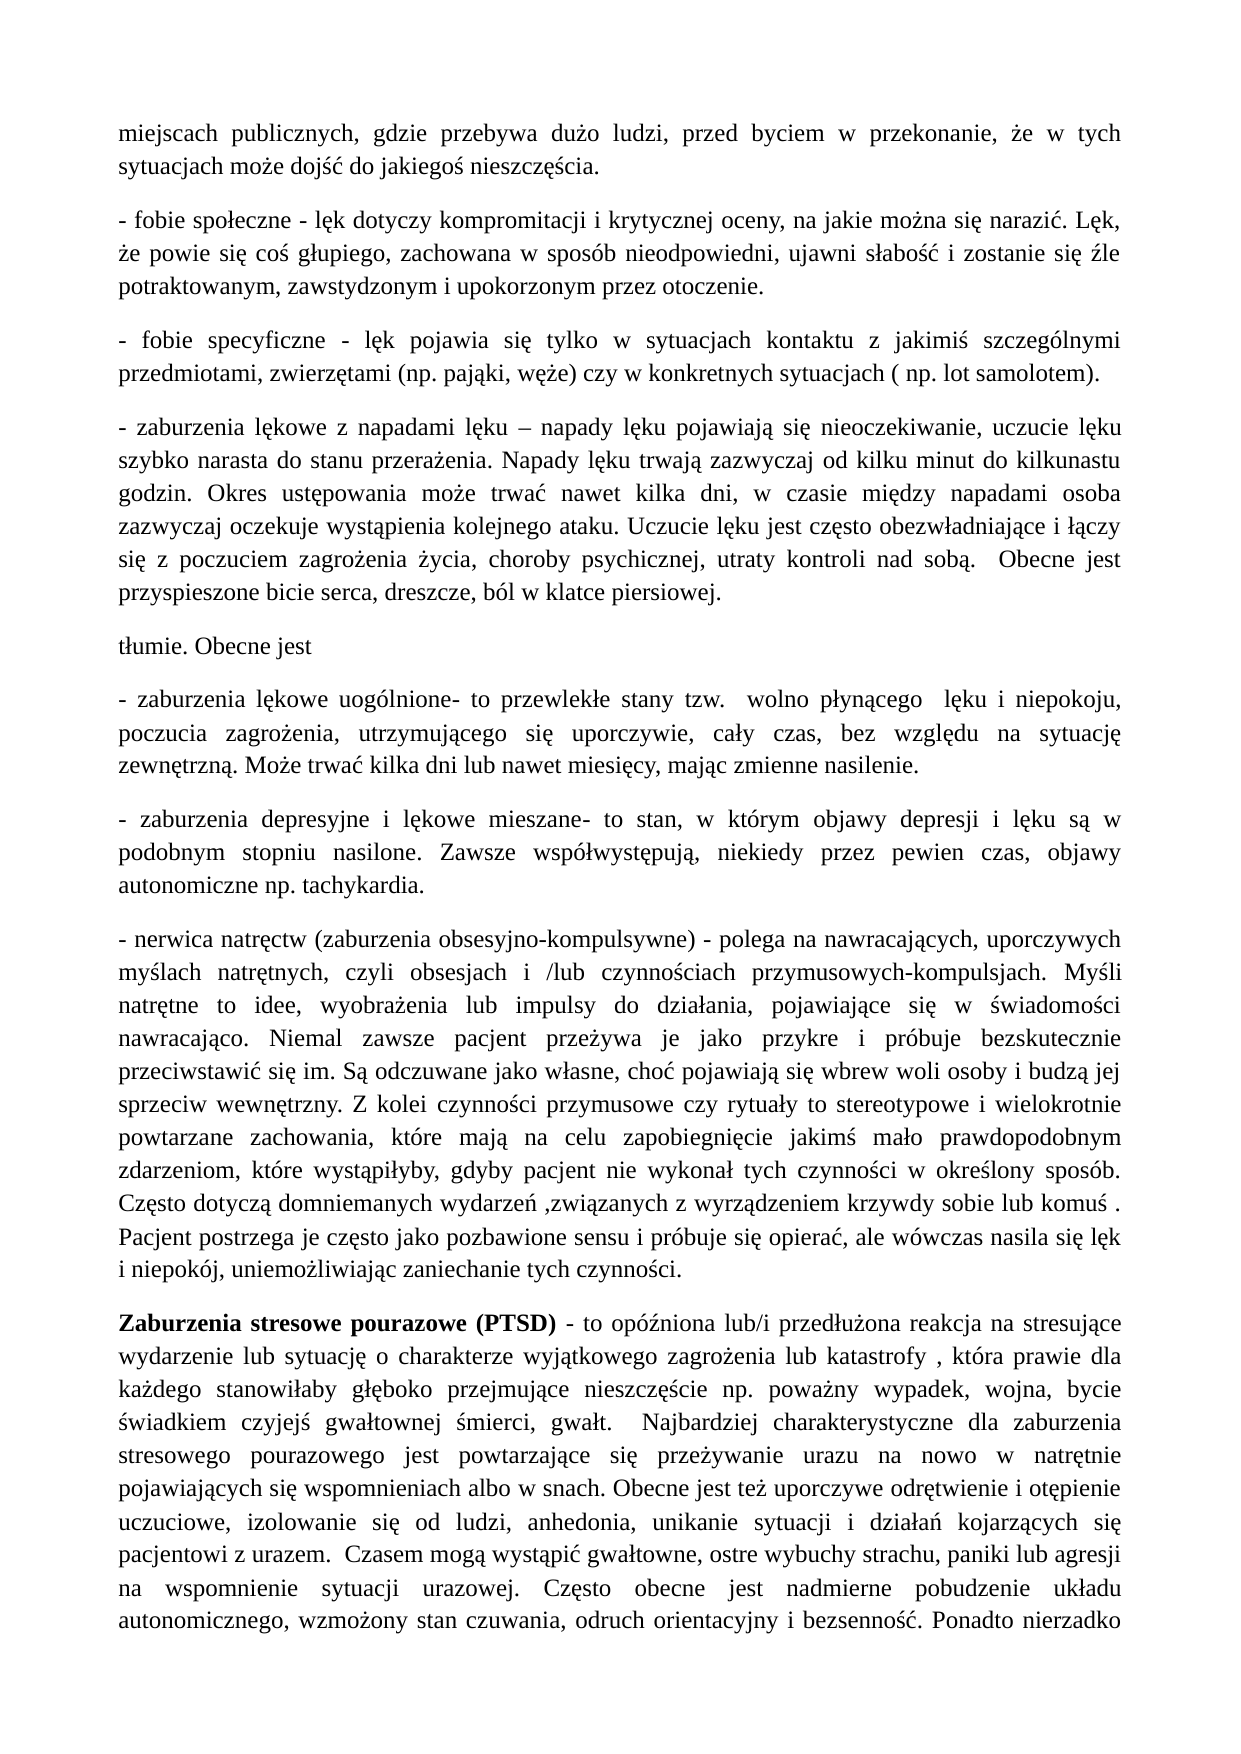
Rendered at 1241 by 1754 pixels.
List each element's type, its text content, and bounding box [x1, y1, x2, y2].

text tłumie. Obecne jest [118, 631, 1122, 659]
text - zaburzenia lękowe uogólnione- to przewlekłe stany tzw. wolno płynącego lęku i niepokoju, poczucia zagrożenia, utrzymującego się uporczywie, cały czas, bez względu na sytuację zewnętrzną. Może trwać kilka dni lub nawet miesięcy, mając zmienne nasilenie. [118, 684, 1122, 779]
text miejscach publicznych, gdzie przebywa dużo ludzi, przed byciem w przekonanie, że w tych sytuacjach może dojść do jakiegoś nieszczęścia. [118, 118, 1122, 180]
text - fobie społeczne - lęk dotyczy kompromitacji i krytycznej oceny, na jakie można się narazić. Lęk, że powie się coś głupiego, zachowana w sposób nieodpowiedni, ujawni słabość i zostanie się źle potraktowanym, zawstydzonym i upokorzonym przez otoczenie. [118, 205, 1122, 300]
text - zaburzenia lękowe z napadami lęku – napady lęku pojawiają się nieoczekiwanie, uczucie lęku szybko narasta do stanu przerażenia. Napady lęku trwają zazwyczaj od kilku minut do kilkunastu godzin. Okres ustępowania może trwać nawet kilka dni, w czasie między napadami osoba zazwyczaj oczekuje wystąpienia kolejnego ataku. Uczucie lęku jest często obezwładniające i łączy się z poczuciem zagrożenia życia, choroby psychicznej, utraty kontroli nad sobą. Obecne jest przyspieszone bicie serca, dreszcze, ból w klatce piersiowej. [118, 412, 1122, 606]
text Zaburzenia stresowe pourazowe (PTSD) - to opóźniona lub/i przedłużona reakcja na stresujące wydarzenie lub sytuację o charakterze wyjątkowego zagrożenia lub katastrofy , która prawie dla każdego stanowiłaby głęboko przejmujące nieszczęście np. poważny wypadek, wojna, bycie świadkiem czyjejś gwałtownej śmierci, gwałt. Najbardziej charakterystyczne dla zaburzenia stresowego pourazowego jest powtarzające się przeżywanie urazu na nowo w natrętnie pojawiających się wspomnieniach albo w snach. Obecne jest też uporczywe odrętwienie i otępienie uczuciowe, izolowanie się od ludzi, anhedonia, unikanie sytuacji i działań kojarzących się pacjentowi z urazem. Czasem mogą wystąpić gwałtowne, ostre wybuchy strachu, paniki lub agresji na wspomnienie sytuacji urazowej. Często obecne jest nadmierne pobudzenie układu autonomicznego, wzmożony stan czuwania, odruch orientacyjny i bezsenność. Ponadto nierzadko [118, 1308, 1122, 1634]
text - zaburzenia depresyjne i lękowe mieszane- to stan, w którym objawy depresji i lęku są w podobnym stopniu nasilone. Zawsze współwystępują, niekiedy przez pewien czas, objawy autonomiczne np. tachykardia. [118, 804, 1122, 899]
text - nerwica natręctw (zaburzenia obsesyjno-kompulsywne) - polega na nawracających, uporczywych myślach natrętnych, czyli obsesjach i /lub czynnościach przymusowych-kompulsjach. Myśli natrętne to idee, wyobrażenia lub impulsy do działania, pojawiające się w świadomości nawracająco. Niemal zawsze pacjent przeżywa je jako przykre i próbuje bezskutecznie przeciwstawić się im. Są odczuwane jako własne, choć pojawiają się wbrew woli osoby i budzą jej sprzeciw wewnętrzny. Z kolei czynności przymusowe czy rytuały to stereotypowe i wielokrotnie powtarzane zachowania, które mają na celu zapobiegnięcie jakimś mało prawdopodobnym zdarzeniom, które wystąpiłyby, gdyby pacjent nie wykonał tych czynności w określony sposób. Często dotyczą domniemanych wydarzeń ,związanych z wyrządzeniem krzywdy sobie lub komuś . Pacjent postrzega je często jako pozbawione sensu i próbuje się opierać, ale wówczas nasila się lęk i niepokój, uniemożliwiając zaniechanie tych czynności. [118, 924, 1122, 1283]
text - fobie specyficzne - lęk pojawia się tylko w sytuacjach kontaktu z jakimiś szczególnymi przedmiotami, zwierzętami (np. pająki, węże) czy w konkretnych sytuacjach ( np. lot samolotem). [118, 325, 1122, 387]
